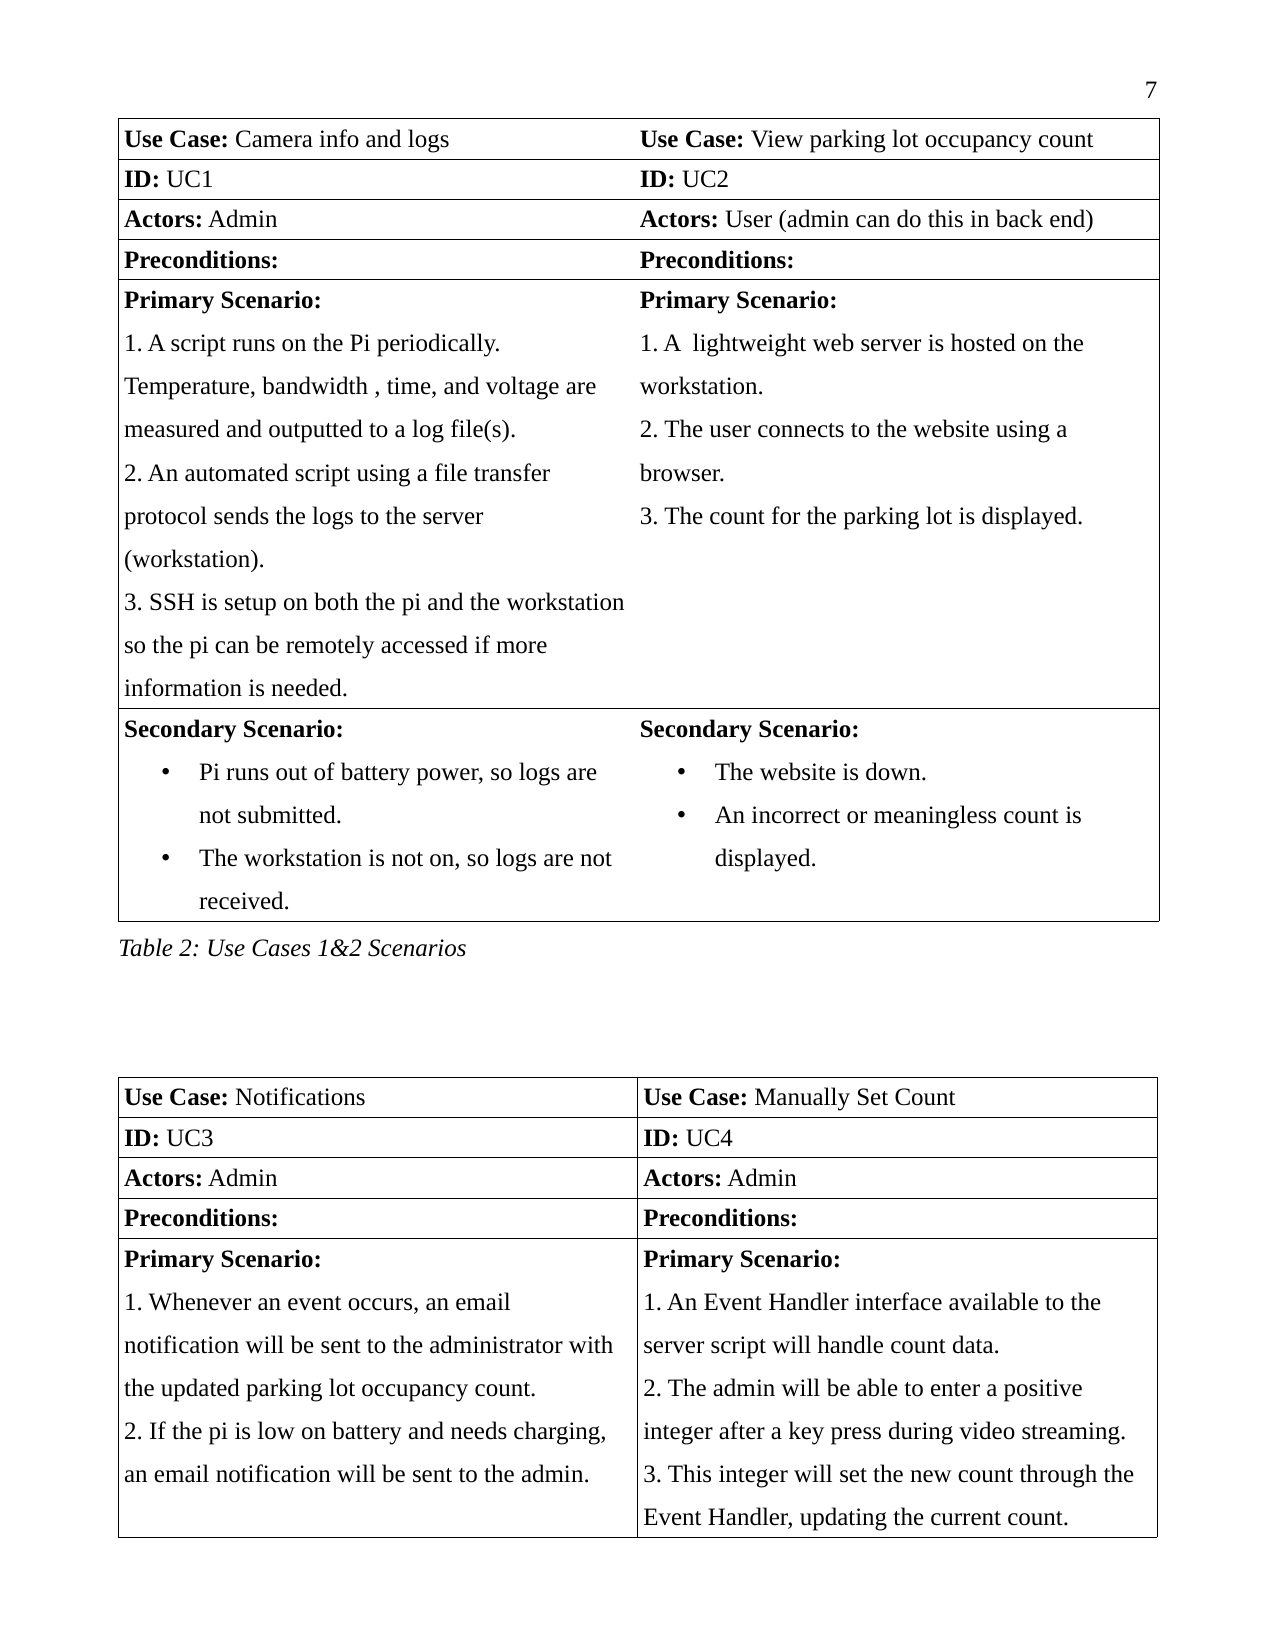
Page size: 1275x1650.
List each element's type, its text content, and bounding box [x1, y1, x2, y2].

table_cell Preconditions: [634, 240, 1159, 279]
table_cell Primary Scenario: 1. Whenever an event occurs, an email notification will be sent to the administrator with the updated parking lot occupancy count. 2. If the pi is low on battery and needs charging, an email notification will be sent to the admin. [119, 1239, 637, 1537]
table_header Use Case: Manually Set Count [638, 1078, 1157, 1117]
table_cell Secondary Scenario: The website is down. An incorrect or meaningless count is displayed. [634, 709, 1159, 921]
table_cell Secondary Scenario: Pi runs out of battery power, so logs are not submitted. The workstation is not on, so logs are not received. [119, 709, 634, 921]
table_cell Actors: Admin [119, 1158, 637, 1198]
table_cell ID: UC1 [119, 160, 634, 199]
table_cell Preconditions: [119, 240, 634, 279]
table_header Use Case: Notifications [119, 1078, 637, 1117]
table_cell Preconditions: [119, 1199, 637, 1238]
table_cell ID: UC3 [119, 1118, 637, 1157]
table_header Use Case: Camera info and logs [119, 119, 634, 158]
table_cell Actors: User (admin can do this in back end) [634, 200, 1159, 239]
table_cell ID: UC2 [634, 160, 1159, 199]
table_cell Actors: Admin [119, 200, 634, 239]
table_cell Actors: Admin [638, 1158, 1157, 1198]
table_cell Primary Scenario: 1. An Event Handler interface available to the server script will handle count data. 2. The admin will be able to enter a positive integer after a key press during video streaming. 3. This integer will set the new count through the Event Handler, updating the current count. [638, 1239, 1157, 1537]
table_header Use Case: View parking lot occupancy count [634, 119, 1159, 158]
table_cell Primary Scenario: 1. A lightweight web server is hosted on the workstation. 2. The user connects to the website using a browser. 3. The count for the parking lot is displayed. [634, 280, 1159, 708]
table_cell Preconditions: [638, 1199, 1157, 1238]
text Table 2: Use Cases 1&2 Scenarios [118, 933, 1157, 962]
table_cell Primary Scenario: 1. A script runs on the Pi periodically. Temperature, bandwidth , time, and voltage are measured and outputted to a log file(s). 2. An automated script using a file transfer protocol sends the logs to the server (workstation). 3. SSH is setup on both the pi and the workstation so the pi can be remotely accessed if more information is needed. [119, 280, 634, 708]
table_cell ID: UC4 [638, 1118, 1157, 1157]
